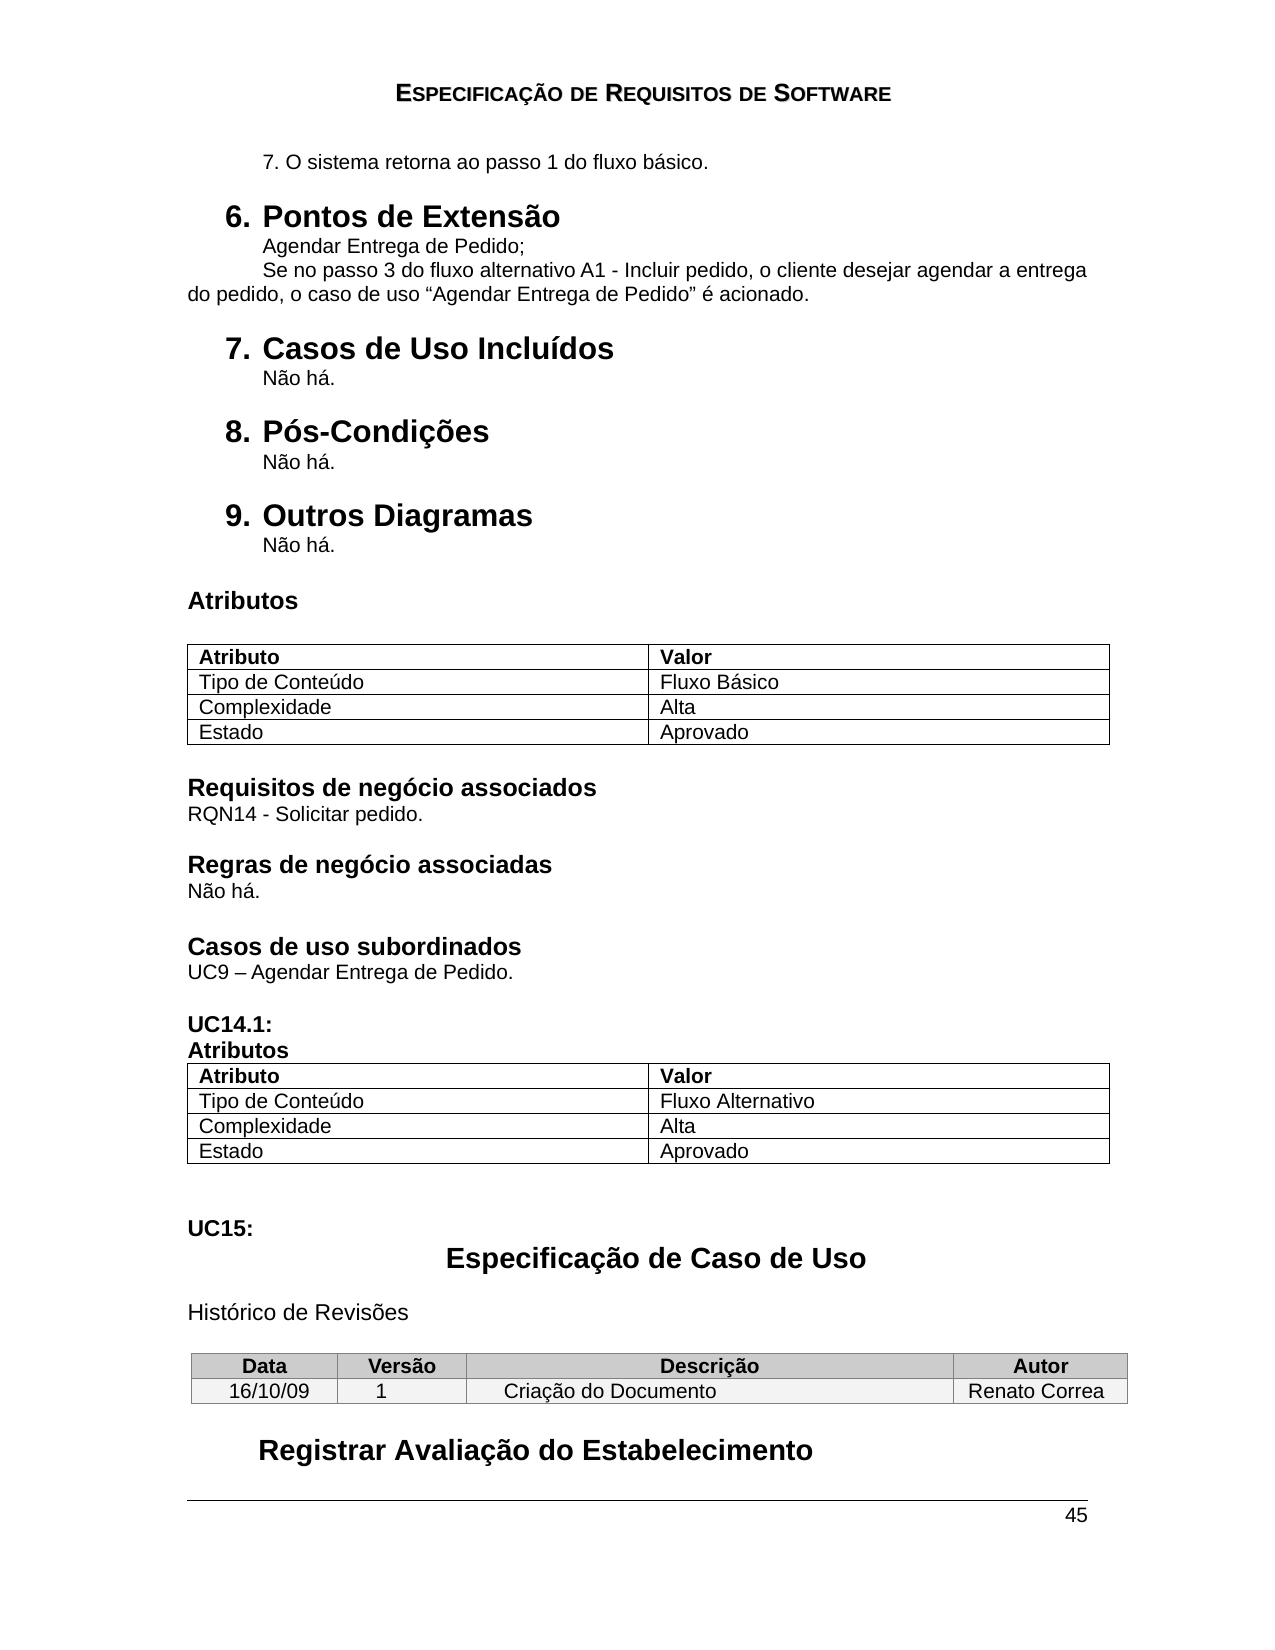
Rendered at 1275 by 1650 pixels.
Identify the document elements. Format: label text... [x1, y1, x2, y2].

table_cell Alta [649, 695, 1109, 718]
table_cell Estado [188, 1139, 648, 1163]
table_cell Aprovado [649, 720, 1109, 743]
text UC15: [187, 1214, 1088, 1241]
table_cell Criação do Documento [467, 1379, 953, 1403]
text Histórico de Revisões [187, 1298, 1088, 1325]
table_cell 16/10/09 [192, 1379, 337, 1403]
text Não há. [187, 533, 1088, 557]
subtitle Pós-Condições [225, 413, 1088, 449]
table_cell Aprovado [649, 1139, 1109, 1163]
text Requisitos de negócio associados [187, 773, 1088, 802]
text Especificação de Caso de Uso [225, 1241, 1088, 1274]
text 7. O sistema retorna ao passo 1 do fluxo básico. [187, 150, 1088, 174]
table_cell Renato Correa [954, 1379, 1127, 1403]
table_header Atributo [188, 1064, 648, 1088]
text Agendar Entrega de Pedido; [187, 234, 1088, 258]
text RQN14 - Solicitar pedido. [187, 802, 1088, 826]
text UC14.1: [187, 1011, 1088, 1037]
text Atributos [187, 1037, 1088, 1063]
text Não há. [187, 366, 1088, 389]
subtitle Outros Diagramas [225, 497, 1088, 533]
table_header Valor [649, 645, 1109, 668]
subtitle Casos de Uso Incluídos [225, 330, 1088, 366]
table_cell Tipo de Conteúdo [188, 1089, 648, 1113]
table_header Autor [954, 1354, 1127, 1378]
text UC9 – Agendar Entrega de Pedido. [187, 960, 1088, 984]
text Não há. [187, 449, 1088, 473]
table_header Descrição [467, 1354, 953, 1378]
text Não há. [187, 879, 1088, 903]
table_cell Complexidade [188, 695, 648, 718]
table_cell Estado [188, 720, 648, 743]
table_header Versão [338, 1354, 466, 1378]
table_header Atributo [188, 645, 648, 668]
table_cell Fluxo Básico [649, 670, 1109, 693]
text Atributos [187, 586, 1088, 615]
table_cell Tipo de Conteúdo [188, 670, 648, 693]
table_cell Fluxo Alternativo [649, 1089, 1109, 1113]
table_cell 1 [338, 1379, 466, 1403]
table_header Data [192, 1354, 337, 1378]
table_cell Alta [649, 1114, 1109, 1138]
table_header Valor [649, 1064, 1109, 1088]
text Se no passo 3 do fluxo alternativo A1 - Incluir pedido, o cliente desejar agendar a entrega do pedido, o caso de uso “Agendar Entrega de Pedido” é acionado. [187, 258, 1088, 306]
table_cell Complexidade [188, 1114, 648, 1138]
text Casos de uso subordinados [187, 931, 1088, 960]
text Registrar Avaliação do Estabelecimento [187, 1433, 1088, 1467]
subtitle Pontos de Extensão [225, 198, 1088, 234]
text Regras de negócio associadas [187, 850, 1088, 879]
